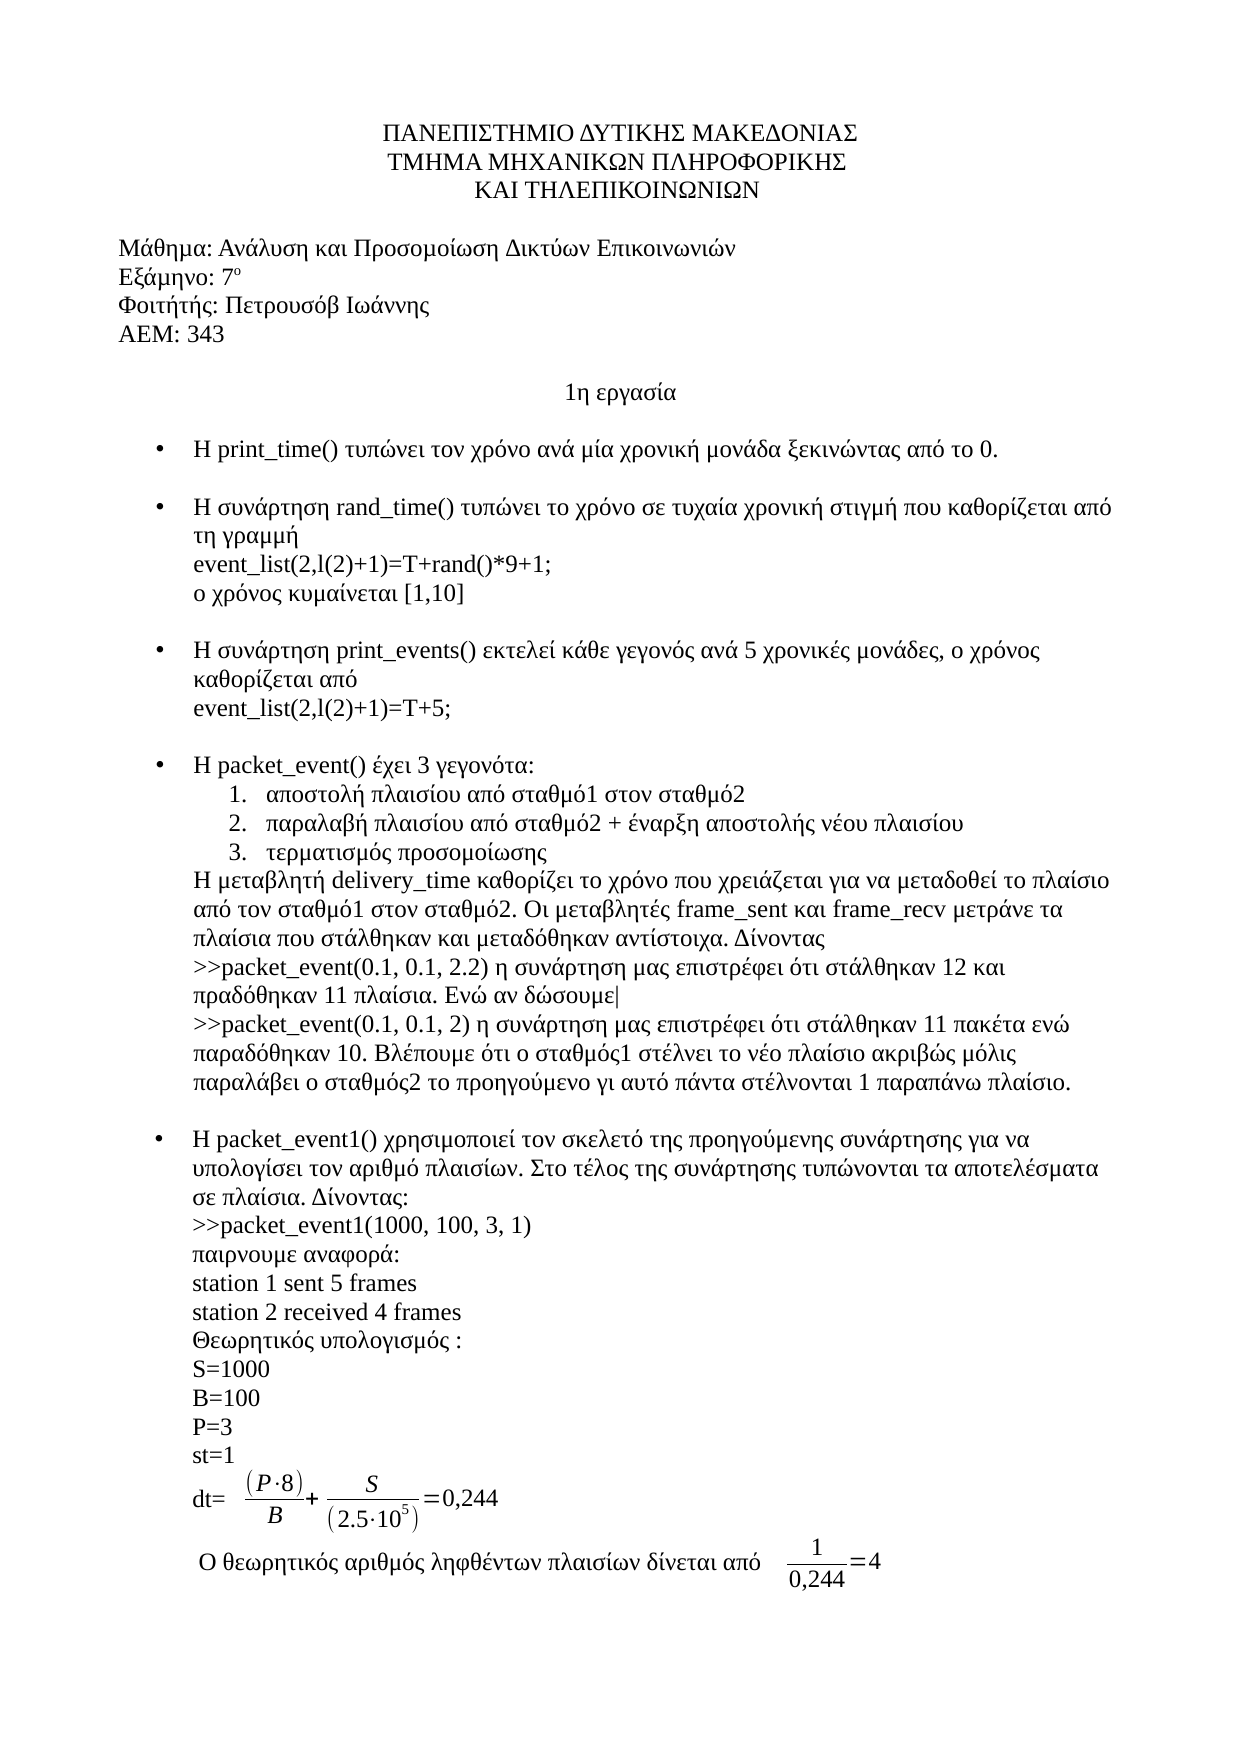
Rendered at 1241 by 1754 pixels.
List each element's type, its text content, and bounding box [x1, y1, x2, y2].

text Φοιτήτής: Πετρουσόβ Ιωάννης [118, 291, 1122, 319]
list H packet_event1() χρησιμοποιεί τον σκελετό της προηγούμενης συνάρτησης για να υπολογίσει τον αριθμό πλαισίων. Στο τέλος της συνάρτησης τυπώνονται τα αποτελέσματα σε πλαίσια. Δίνοντας: >>packet_event1(1000, 100, 3, 1) παιρνουμε αναφορά: station 1 sent 5 frames [154, 1124, 1122, 1297]
list Η μεταβλητή delivery_time καθορίζει το χρόνο που χρειάζεται για να μεταδοθεί το πλαίσιο από τον σταθμό1 στον σταθμό2. Οι μεταβλητές frame_sent και frame_recv μετράνε τα πλαίσια που στάλθηκαν και μεταδόθηκαν αντίστοιχα. Δίνοντας >>packet_event(0.1, 0.1, 2.2) η συνάρτηση μας επιστρέφει ότι στάλθηκαν 12 και πραδόθηκαν 11 πλαίσια. Ενώ αν δώσουμε| >>packet_event(0.1, 0.1, 2) η συνάρτηση μας επιστρέφει ότι στάλθηκαν 11 πακέτα ενώ παραδόθηκαν 10. Βλέπουμε ότι ο σταθμός1 στέλνει το νέο πλαίσιο ακριβώς μόλις παραλάβει ο σταθμός2 το προηγούμενο γι αυτό πάντα στέλνονται 1 παραπάνω πλαίσιο. [156, 866, 1122, 1096]
text ΚΑΙ ΤΗΛΕΠΙΚΟΙΝΩΝΙΩΝ [118, 176, 1122, 204]
text Μάθηµα: Ανάλυση και Προσοµοίωση ∆ικτύων Επικοινωνιών [118, 233, 1122, 262]
list Η συνάρτηση rand_time() τυπώνει το χρόνο σε τυχαία χρονική στιγμή που καθορίζεται από τη γραμμή event_list(2,l(2)+1)=T+rand()*9+1; ο χρόνος κυμαίνεται [1,10] [156, 492, 1122, 636]
text ΑΕΜ: 343 [118, 319, 1122, 348]
list station 2 received 4 frames Θεωρητικός υπολογισμός : S=1000 B=100 P=3 st=1 dt= O θεωρητικός αριθμός ληφθέντων πλαισίων δίνεται από [154, 1297, 1122, 1622]
text ΠΑΝΕΠΙΣΤΗΜΙΟ ΔΥΤΙΚΗΣ ΜΑΚΕΔΟΝΙΑΣ [118, 118, 1122, 147]
list Η packet_event() έχει 3 γεγονότα: [156, 751, 1122, 779]
text 1η εργασία [118, 377, 1122, 406]
list Η print_time() τυπώνει τον χρόνο ανά μία χρονική μονάδα ξεκινώντας από το 0. [156, 434, 1122, 492]
list παραλαβή πλαισίου από σταθμό2 + έναρξη αποστολής νέου πλαισίου [228, 808, 1122, 837]
text ΤΜΗΜΑ ΜΗΧΑΝΙΚΩΝ ΠΛΗΡΟΦΟΡΙΚΗΣ [118, 147, 1122, 176]
list αποστολή πλαισίου από σταθμό1 στον σταθμό2 [228, 779, 1122, 808]
list τερματισμός προσομοίωσης [228, 837, 1122, 866]
text Εξάµηνο: 7ο [118, 262, 1122, 291]
list Η συνάρτηση print_events() εκτελεί κάθε γεγονός ανά 5 χρονικές μονάδες, ο χρόνος καθορίζεται από event_list(2,l(2)+1)=T+5; [156, 636, 1122, 751]
